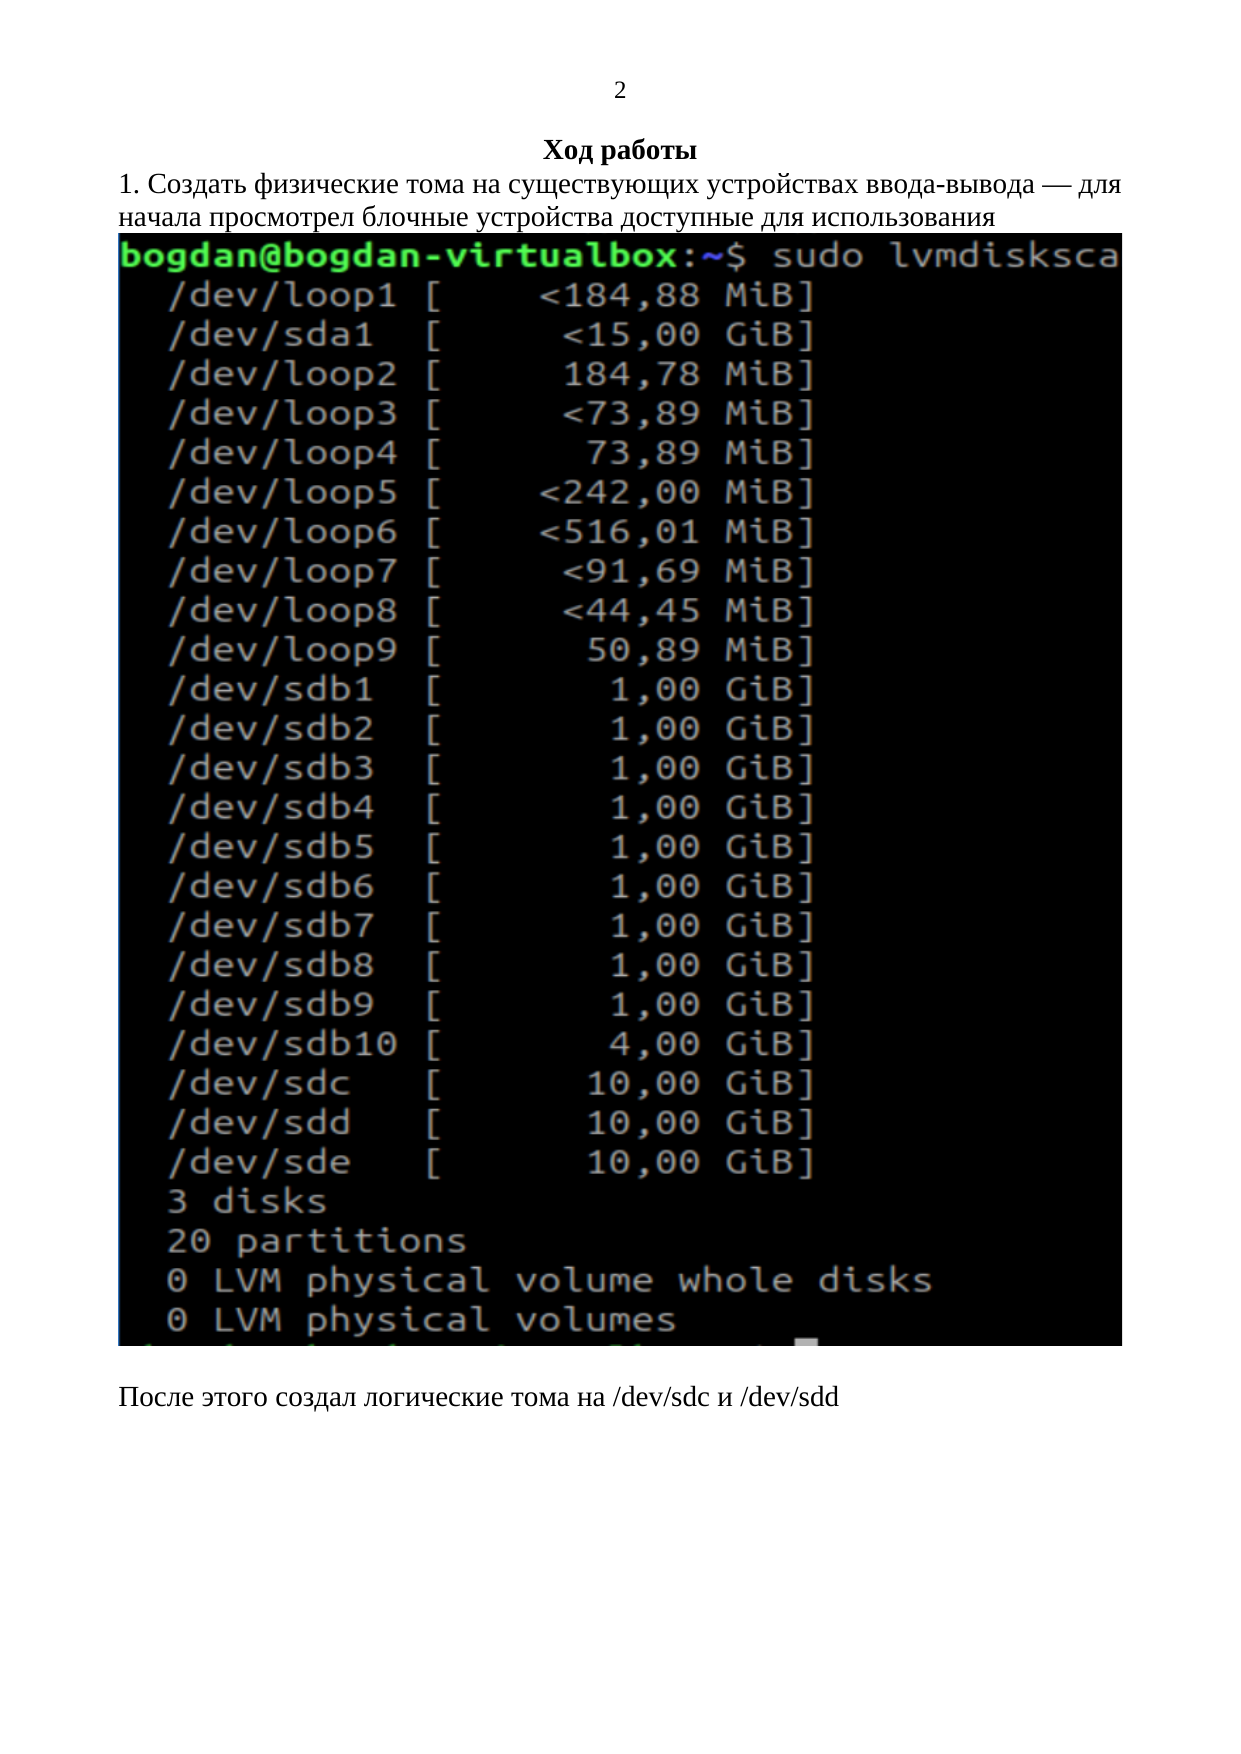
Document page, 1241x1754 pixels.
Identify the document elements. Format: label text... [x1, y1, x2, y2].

text 1. Создать физические тома на существующих устройствах ввода-вывода — для начала просмотрел блочные устройства доступные для использования [118, 166, 1122, 233]
text После этого создал логические тома на /dev/sdc и /dev/sdd [118, 1379, 1122, 1413]
picture [118, 233, 1123, 1346]
text Ход работы [118, 132, 1122, 166]
